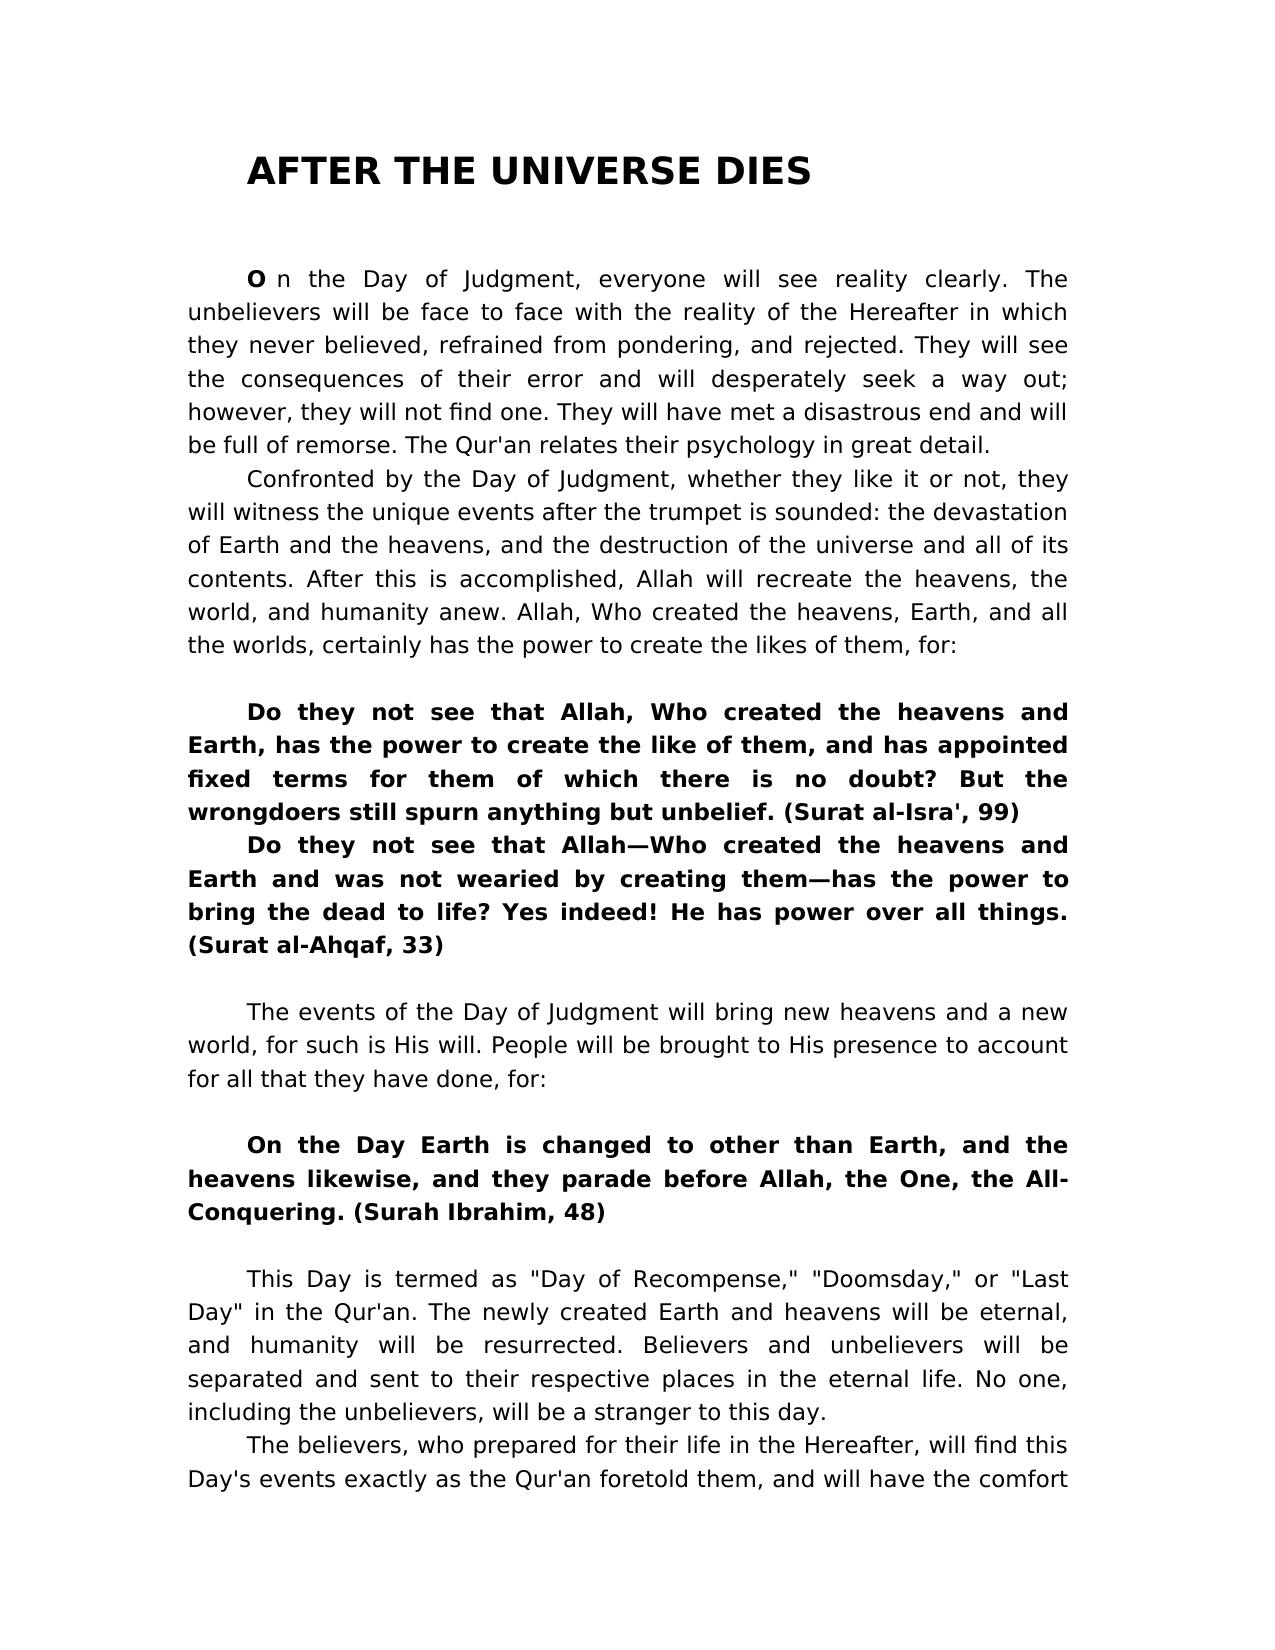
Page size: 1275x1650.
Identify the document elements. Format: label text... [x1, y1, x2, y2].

text This Day is termed as "Day of Recompense," "Doomsday," or "Last Day" in the Qur'an. The newly created Earth and heavens will be eternal, and humanity will be resurrected. Believers and unbelievers will be separated and sent to their respective places in the eternal life. No one, including the unbelievers, will be a stranger to this day. [187, 1260, 1070, 1427]
text Confronted by the Day of Judgment, whether they like it or not, they will witness the unique events after the trumpet is sounded: the devastation of Earth and the heavens, and the destruction of the universe and all of its contents. After this is accomplished, Allah will recreate the heavens, the world, and humanity anew. Allah, Who created the heavens, Earth, and all the worlds, certainly has the power to create the likes of them, for: [187, 460, 1070, 660]
text Do they not see that Allah—Who created the heavens and Earth and was not wearied by creating them—has the power to bring the dead to life? Yes indeed! He has power over all things. (Surat al-Ahqaf, 33) [187, 827, 1070, 960]
text Do they not see that Allah, Who created the heavens and Earth, has the power to create the like of them, and has appointed fixed terms for them of which there is no doubt? But the wrongdoers still spurn anything but unbelief. (Surat al-Isra', 99) [187, 694, 1070, 827]
text AFTER THE UNIVERSE DIES [187, 150, 1070, 194]
text On the Day Earth is changed to other than Earth, and the heavens likewise, and they parade before Allah, the One, the All-Conquering. (Surah Ibrahim, 48) [187, 1127, 1070, 1227]
text The events of the Day of Judgment will bring new heavens and a new world, for such is His will. People will be brought to His presence to account for all that they have done, for: [187, 994, 1070, 1094]
text The believers, who prepared for their life in the Hereafter, will find this Day's events exactly as the Qur'an foretold them, and will have the comfort [187, 1427, 1070, 1494]
text On the Day of Judgment, everyone will see reality clearly. The unbelievers will be face to face with the reality of the Hereafter in which they never believed, refrained from pondering, and rejected. They will see the consequences of their error and will desperately seek a way out; however, they will not find one. They will have met a disastrous end and will be full of remorse. The Qur'an relates their psychology in great detail. [187, 260, 1070, 460]
